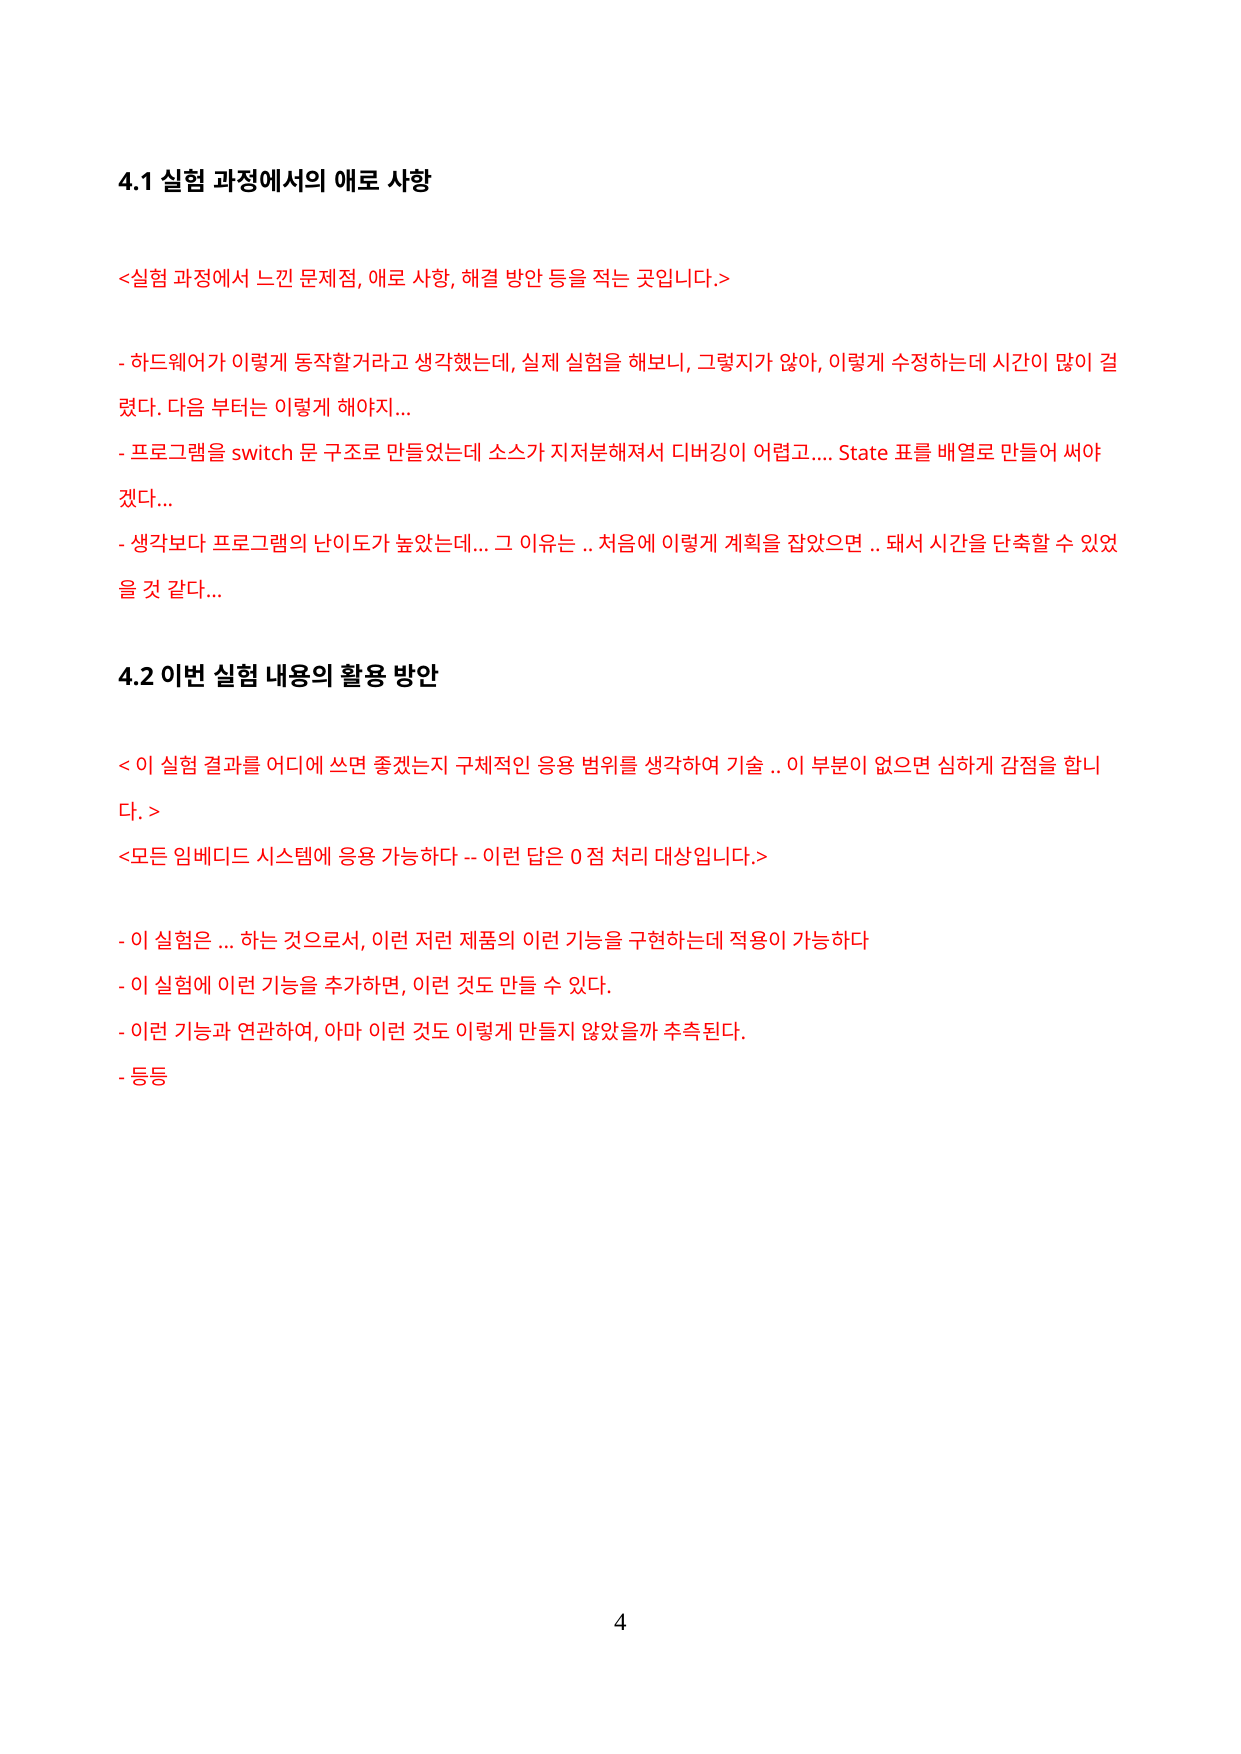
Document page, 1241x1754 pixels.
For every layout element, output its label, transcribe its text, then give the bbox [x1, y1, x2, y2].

text - 이 실험에 이런 기능을 추가하면, 이런 것도 만들 수 있다. [118, 972, 1122, 1000]
text <모든 임베디드 시스템에 응용 가능하다 -- 이런 답은 0점 처리 대상입니다.> [118, 842, 1122, 871]
text - 등등 [118, 1062, 1122, 1091]
text <실험 과정에서 느낀 문제점, 애로 사항, 해결 방안 등을 적는 곳입니다.> [118, 264, 1122, 292]
text - 생각보다 프로그램의 난이도가 높았는데... 그 이유는 .. 처음에 이렇게 계획을 잡았으면 .. 돼서 시간을 단축할 수 있었을 것 같다... [118, 529, 1122, 603]
text - 하드웨어가 이렇게 동작할거라고 생각했는데, 실제 실험을 해보니, 그렇지가 않아, 이렇게 수정하는데 시간이 많이 걸렸다. 다음 부터는 이렇게 해야지... [118, 348, 1122, 422]
text - 이 실험은 ... 하는 것으로서, 이런 저런 제품의 이런 기능을 구현하는데 적용이 가능하다 [118, 926, 1122, 955]
text - 프로그램을 switch 문 구조로 만들었는데 소스가 지저분해져서 디버깅이 어렵고.... State 표를 배열로 만들어 써야 겠다... [118, 438, 1122, 512]
text 4.2 이번 실험 내용의 활용 방안 [118, 659, 1122, 693]
text < 이 실험 결과를 어디에 쓰면 좋겠는지 구체적인 응용 범위를 생각하여 기술 .. 이 부분이 없으면 심하게 감점을 합니다. > [118, 752, 1122, 825]
text - 이런 기능과 연관하여, 아마 이런 것도 이렇게 만들지 않았을까 추측된다. [118, 1017, 1122, 1046]
text 4.1 실험 과정에서의 애로 사항 [118, 164, 1122, 198]
